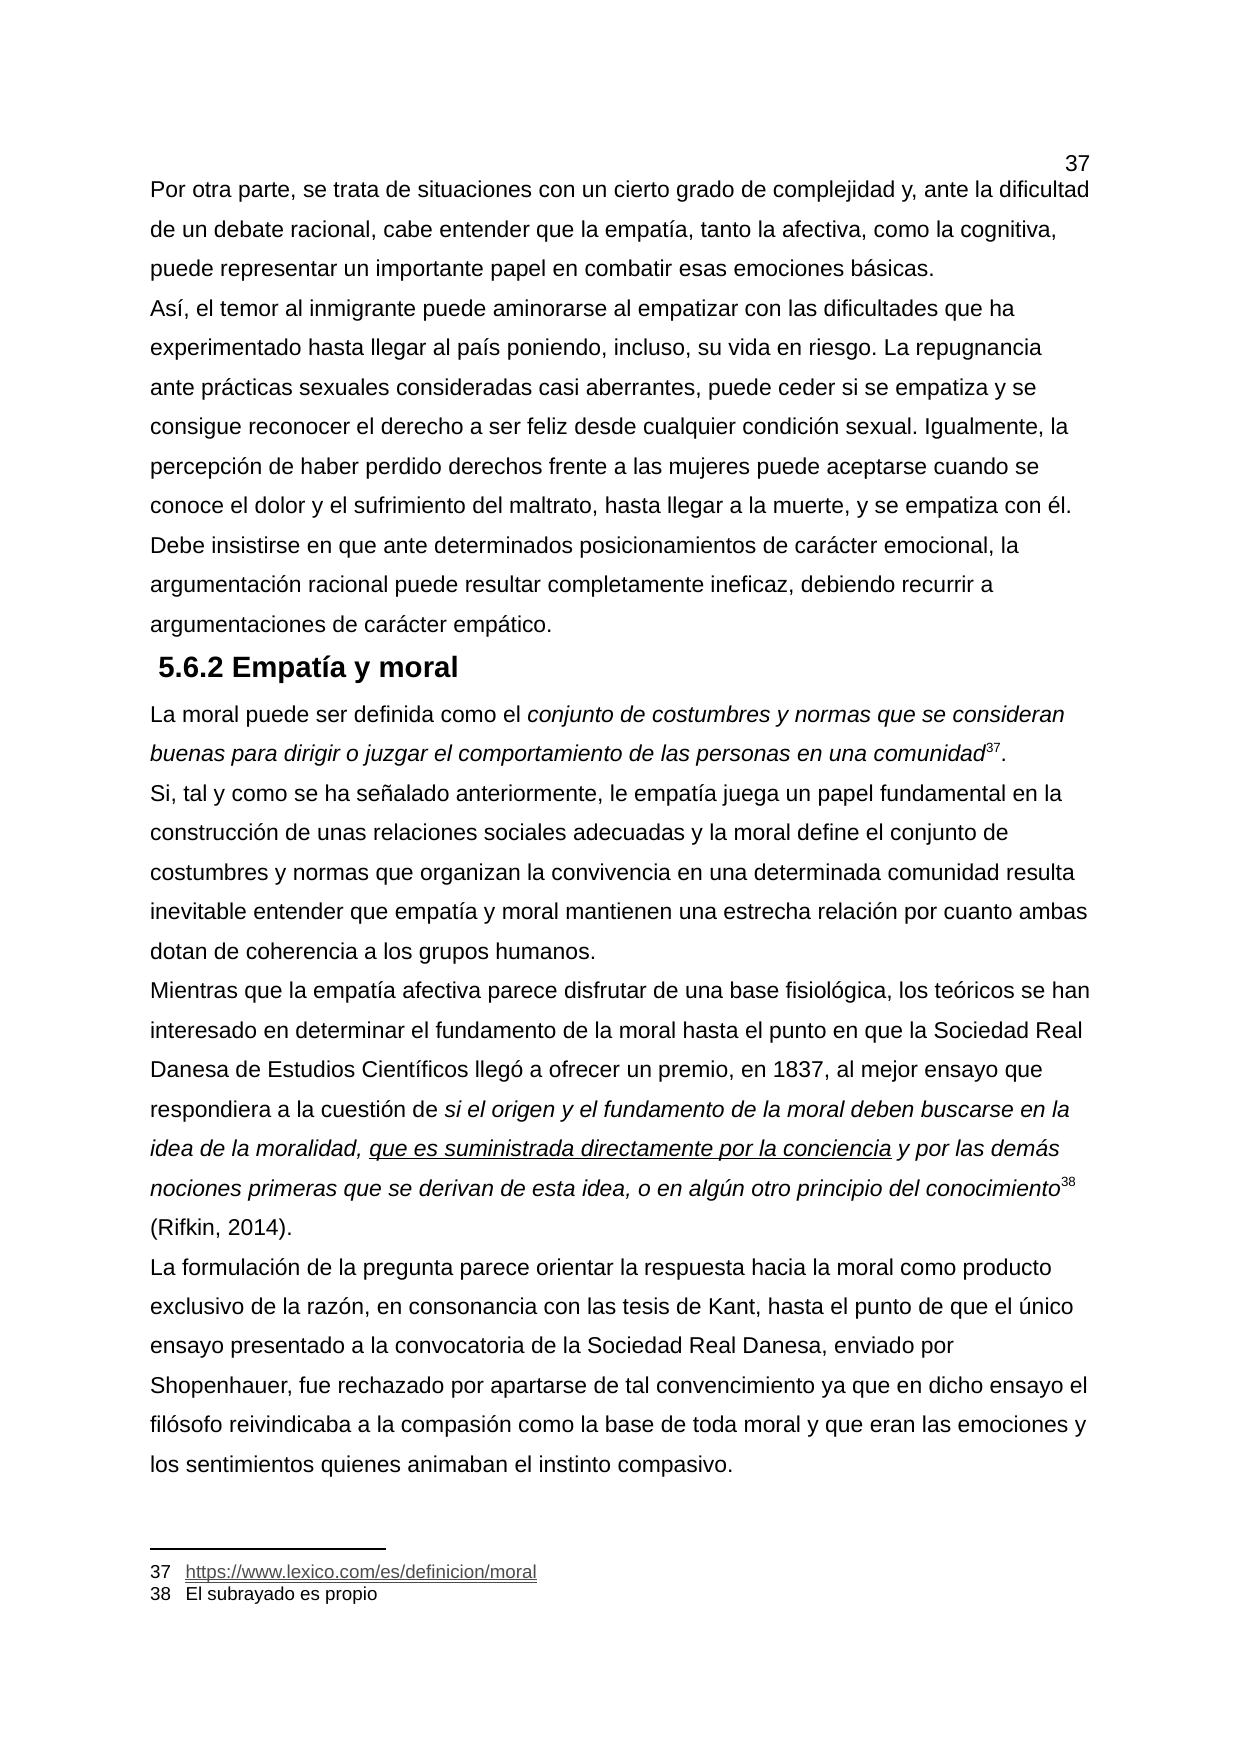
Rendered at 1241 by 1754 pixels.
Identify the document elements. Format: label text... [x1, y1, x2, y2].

text Así, el temor al inmigrante puede aminorarse al empatizar con las dificultades que ha experimentado hasta llegar al país poniendo, incluso, su vida en riesgo. La repugnancia ante prácticas sexuales consideradas casi aberrantes, puede ceder si se empatiza y se consigue reconocer el derecho a ser feliz desde cualquier condición sexual. Igualmente, la percepción de haber perdido derechos frente a las mujeres puede aceptarse cuando se conoce el dolor y el sufrimiento del maltrato, hasta llegar a la muerte, y se empatiza con él. [150, 295, 1090, 518]
subtitle Empatía y moral [150, 650, 1090, 684]
text Mientras que la empatía afectiva parece disfrutar de una base fisiológica, los teóricos se han interesado en determinar el fundamento de la moral hasta el punto en que la Sociedad Real Danesa de Estudios Científicos llegó a ofrecer un premio, en 1837, al mejor ensayo que respondiera a la cuestión de si el origen y el fundamento de la moral deben buscarse en la idea de la moralidad, que es suministrada directamente por la conciencia y por las demás nociones primeras que se derivan de esta idea, o en algún otro principio del conocimiento (Rifkin, 2014). [150, 977, 1090, 1240]
text El subrayado es propio [150, 1582, 1090, 1604]
text Debe insistirse en que ante determinados posicionamientos de carácter emocional, la argumentación racional puede resultar completamente ineficaz, debiendo recurrir a argumentaciones de carácter empático. [150, 532, 1090, 637]
text La moral puede ser definida como el conjunto de costumbres y normas que se consideran buenas para dirigir o juzgar el comportamiento de las personas en una comunidad. [150, 701, 1090, 767]
text Por otra parte, se trata de situaciones con un cierto grado de complejidad y, ante la dificultad de un debate racional, cabe entender que la empatía, tanto la afectiva, como la cognitiva, puede representar un importante papel en combatir esas emociones básicas. [150, 176, 1090, 282]
text La formulación de la pregunta parece orientar la respuesta hacia la moral como producto exclusivo de la razón, en consonancia con las tesis de Kant, hasta el punto de que el único ensayo presentado a la convocatoria de la Sociedad Real Danesa, enviado por Shopenhauer, fue rechazado por apartarse de tal convencimiento ya que en dicho ensayo el filósofo reivindicaba a la compasión como la base de toda moral y que eran las emociones y los sentimientos quienes animaban el instinto compasivo. [150, 1253, 1090, 1477]
text https://www.lexico.com/es/definicion/moral [150, 1561, 1090, 1582]
text Si, tal y como se ha señalado anteriormente, le empatía juega un papel fundamental en la construcción de unas relaciones sociales adecuadas y la moral define el conjunto de costumbres y normas que organizan la convivencia en una determinada comunidad resulta inevitable entender que empatía y moral mantienen una estrecha relación por cuanto ambas dotan de coherencia a los grupos humanos. [150, 780, 1090, 964]
